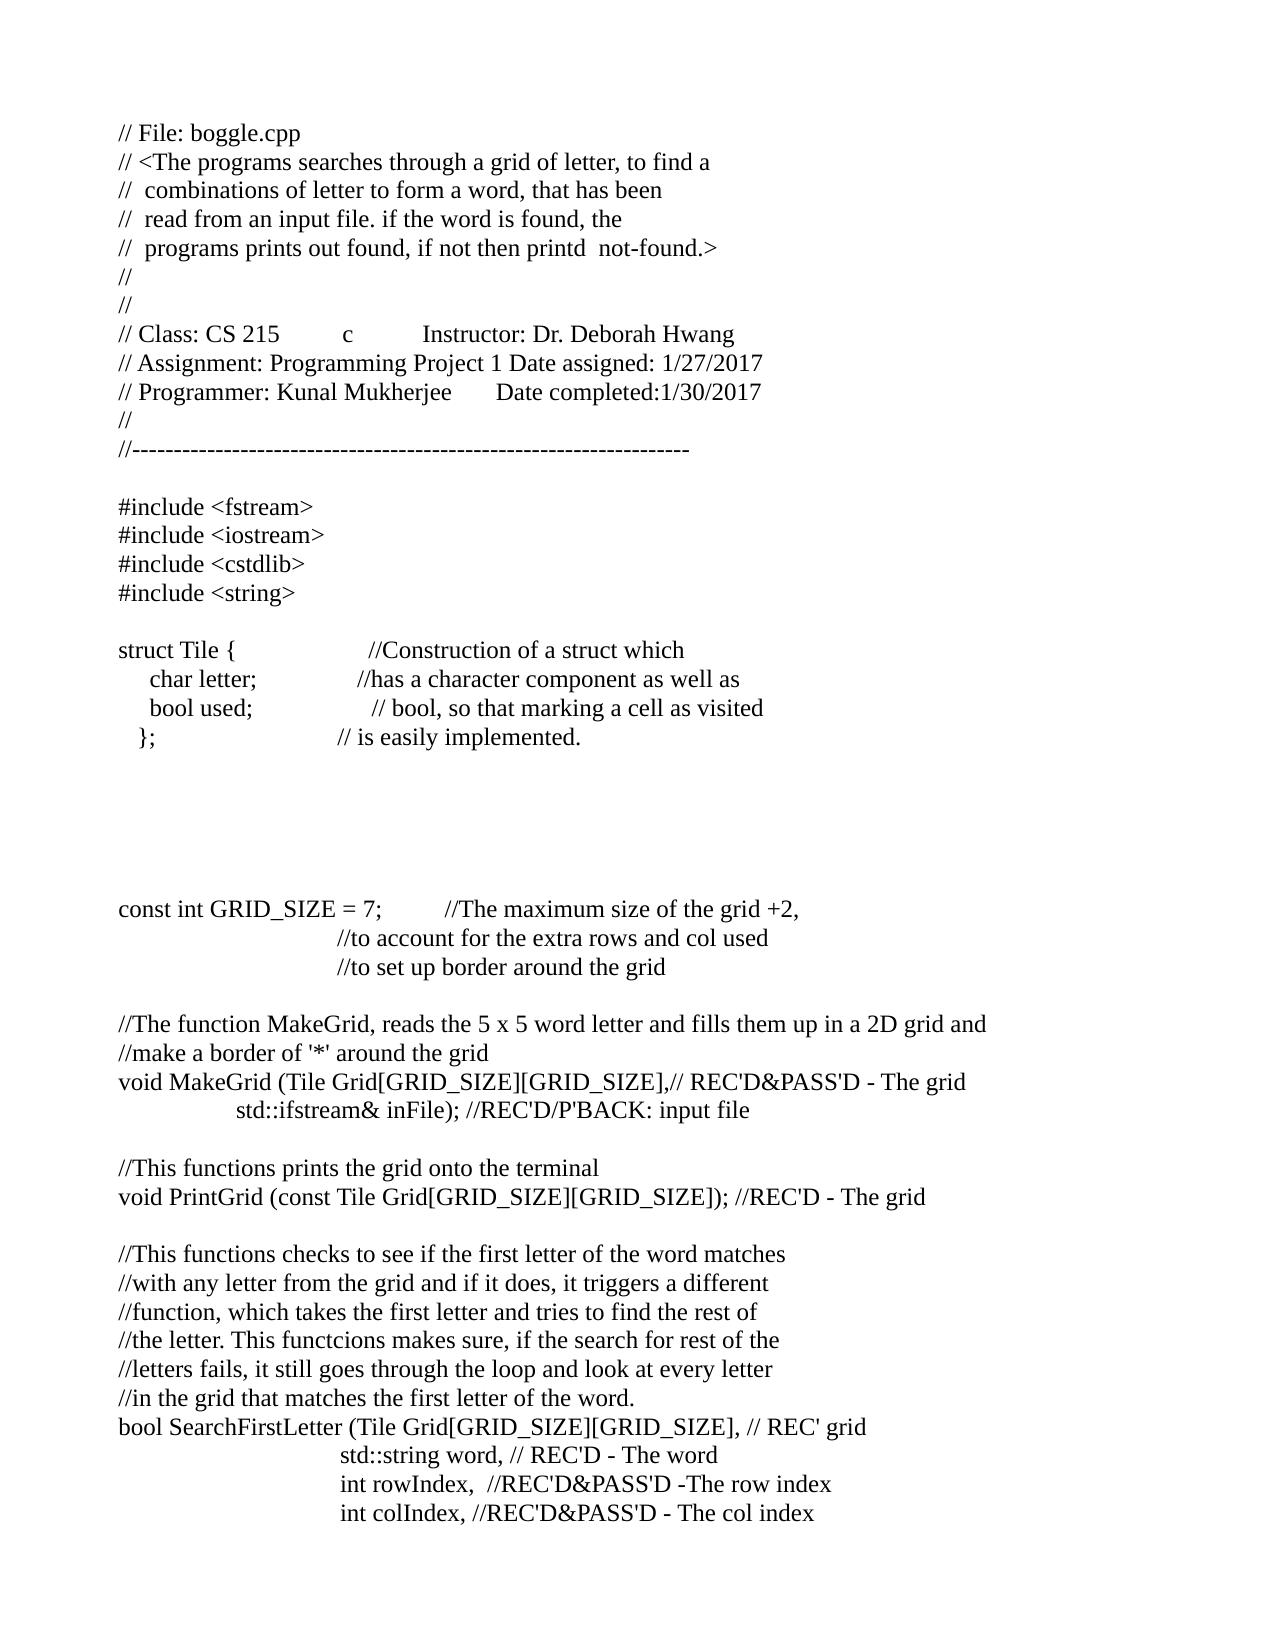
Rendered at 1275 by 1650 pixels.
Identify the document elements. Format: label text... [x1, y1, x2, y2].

text struct Tile { //Construction of a struct which [118, 636, 1157, 664]
text bool SearchFirstLetter (Tile Grid[GRID_SIZE][GRID_SIZE], // REC' grid [118, 1412, 1157, 1441]
text void MakeGrid (Tile Grid[GRID_SIZE][GRID_SIZE],// REC'D&PASS'D - The grid [118, 1067, 1157, 1096]
text //This functions checks to see if the first letter of the word matches [118, 1239, 1157, 1268]
text const int GRID_SIZE = 7; //The maximum size of the grid +2, [118, 894, 1157, 923]
text //function, which takes the first letter and tries to find the rest of [118, 1297, 1157, 1326]
text // Assignment: Programming Project 1 Date assigned: 1/27/2017 [118, 348, 1157, 377]
text // read from an input file. if the word is found, the [118, 204, 1157, 233]
text //letters fails, it still goes through the loop and look at every letter [118, 1354, 1157, 1383]
text // ­­­­­­­­­­­­­­­­­­­­­­­­­­­­­­­­­­­­­­­­­­­­­­­­­­­­­­­­­­­­­­­­­­ [118, 291, 1157, 319]
text //The function MakeGrid, reads the 5 x 5 word letter and fills them up in a 2D grid and [118, 1009, 1157, 1038]
text // Class: CS 215 c Instructor: Dr. Deborah Hwang [118, 319, 1157, 348]
text bool used; // bool, so that marking a cell as visited [118, 693, 1157, 722]
text int colIndex, //REC'D&PASS'D - The col index [118, 1498, 1157, 1527]
text #include <fstream> [118, 492, 1157, 521]
text //------------------------------------------------------------------- [118, 434, 1157, 463]
text std::ifstream& inFile); //REC'D/P'BACK: input file [118, 1096, 1157, 1124]
text }; // is easily implemented. [118, 722, 1157, 751]
text //with any letter from the grid and if it does, it triggers a different [118, 1268, 1157, 1297]
text // Programmer: Kunal Mukherjee Date completed:1/30/2017 [118, 377, 1157, 406]
text #include <iostream> [118, 521, 1157, 549]
text //make a border of '*' around the grid [118, 1038, 1157, 1067]
text //the letter. This functcions makes sure, if the search for rest of the [118, 1326, 1157, 1354]
text // File: boggle.cpp [118, 118, 1157, 147]
text //to account for the extra rows and col used [118, 923, 1157, 952]
text // [118, 406, 1157, 434]
text //This functions prints the grid onto the terminal [118, 1153, 1157, 1182]
text // <The programs searches through a grid of letter, to find a [118, 147, 1157, 176]
text std::string word, // REC'D - The word [118, 1441, 1157, 1469]
text // [118, 262, 1157, 291]
text void PrintGrid (const Tile Grid[GRID_SIZE][GRID_SIZE]); //REC'D - The grid [118, 1182, 1157, 1211]
text //to set up border around the grid [118, 952, 1157, 981]
text #include <cstdlib> [118, 549, 1157, 578]
text int rowIndex, //REC'D&PASS'D -The row index [118, 1469, 1157, 1498]
text char letter; //has a character component as well as [118, 664, 1157, 693]
text //in the grid that matches the first letter of the word. [118, 1383, 1157, 1412]
text // combinations of letter to form a word, that has been [118, 176, 1157, 204]
text // programs prints out found, if not then printd not-found.> [118, 233, 1157, 262]
text #include <string> [118, 578, 1157, 607]
